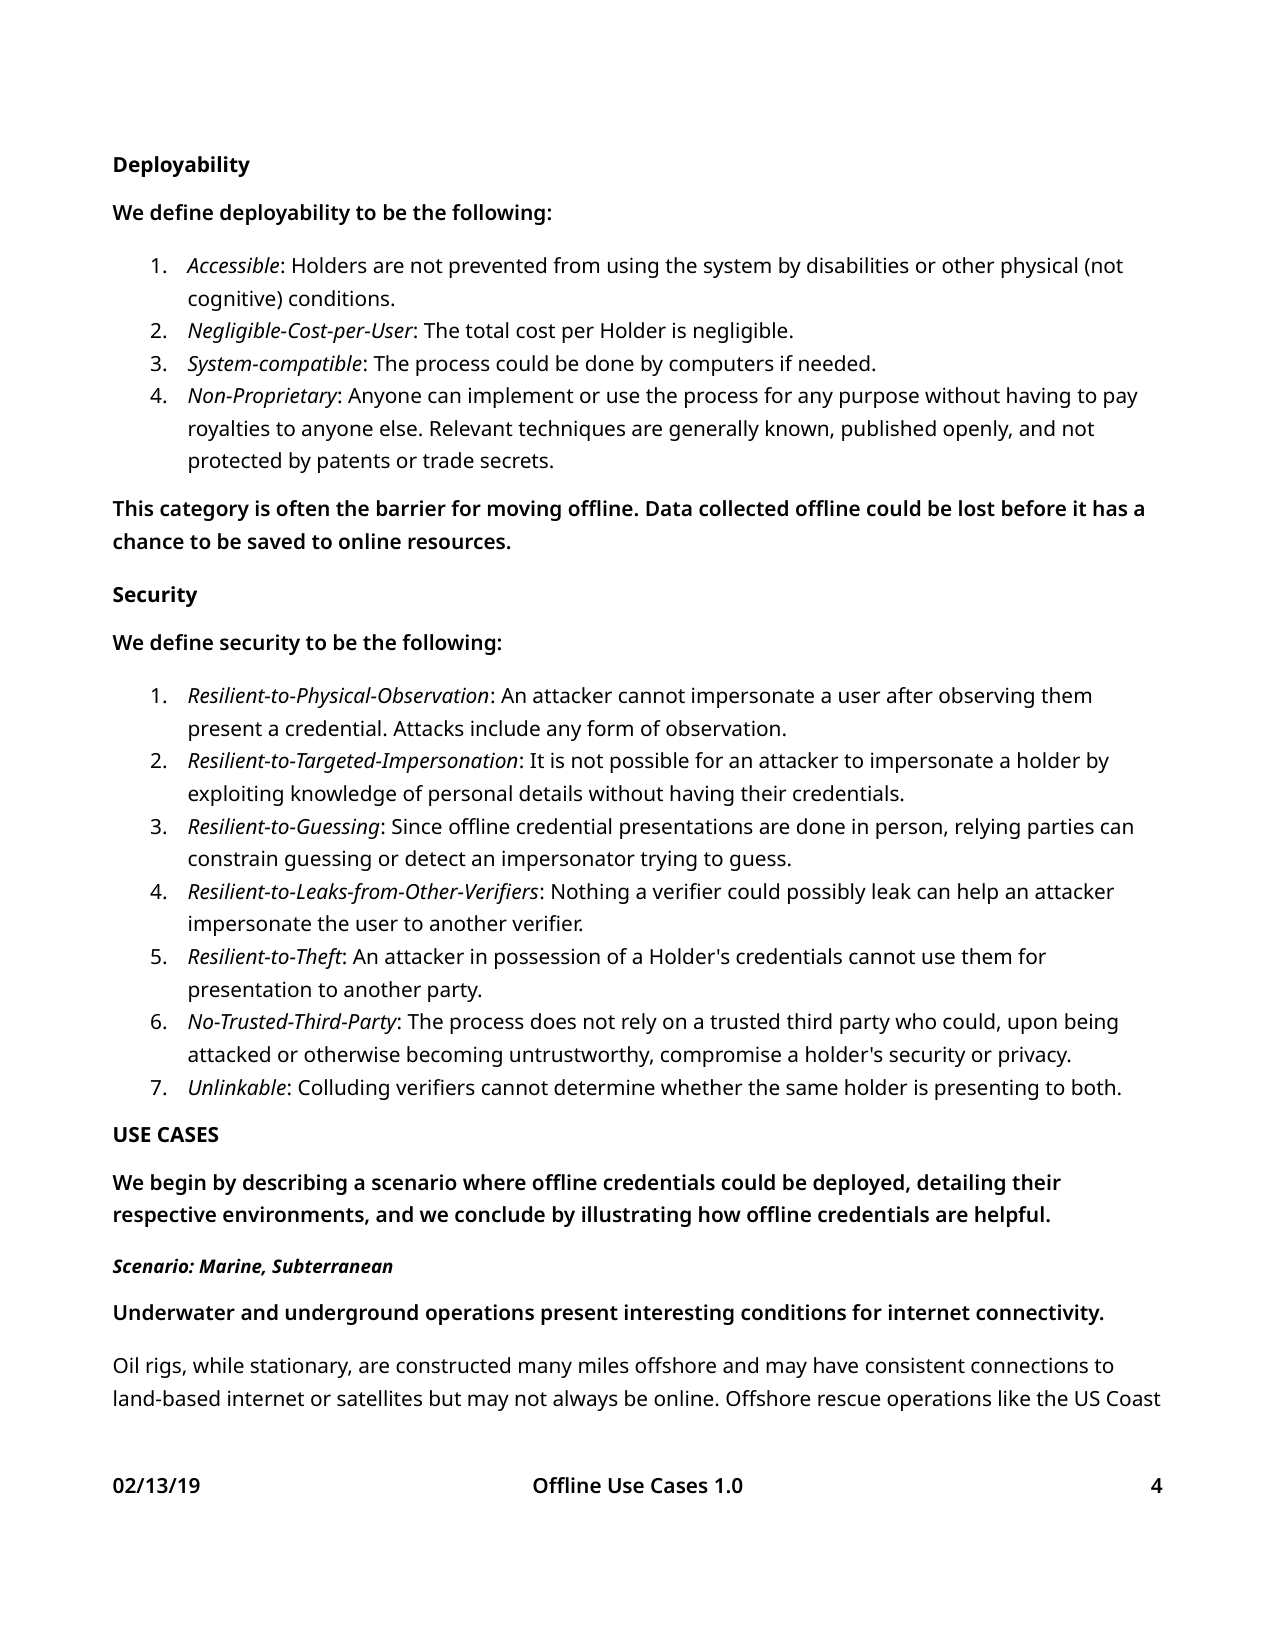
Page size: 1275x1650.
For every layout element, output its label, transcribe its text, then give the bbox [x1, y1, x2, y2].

list Accessible: Holders are not prevented from using the system by disabilities or other physical (not cognitive) conditions. [150, 251, 1162, 312]
text We begin by describing a scenario where offline credentials could be deployed, detailing their respective environments, and we conclude by illustrating how offline credentials are helpful. [112, 1168, 1162, 1229]
text Oil rigs, while stationary, are constructed many miles offshore and may have consistent connections to land-based internet or satellites but may not always be online. Offshore rescue operations like the US Coast [112, 1352, 1162, 1413]
text We define deployability to be the following: [112, 198, 1162, 226]
subtitle Security [112, 580, 1162, 609]
text We define security to be the following: [112, 628, 1162, 656]
subtitle Deployability [112, 150, 1162, 178]
list Resilient-to-Targeted-Impersonation: It is not possible for an attacker to impersonate a holder by exploiting knowledge of personal details without having their credentials. [150, 747, 1162, 808]
subtitle Scenario: Marine, Subterranean [112, 1254, 1162, 1279]
list Resilient-to-Leaks-from-Other-Verifiers: Nothing a verifier could possibly leak can help an attacker impersonate the user to another verifier. [150, 877, 1162, 938]
list No-Trusted-Third-Party: The process does not rely on a trusted third party who could, upon being attacked or otherwise becoming untrustworthy, compromise a holder's security or privacy. [150, 1007, 1162, 1068]
list Unlinkable: Colluding verifiers cannot determine whether the same holder is presenting to both. [150, 1073, 1162, 1101]
list Resilient-to-Theft: An attacker in possession of a Holder's credentials cannot use them for presentation to another party. [150, 942, 1162, 1003]
list Resilient-to-Guessing: Since offline credential presentations are done in person, relying parties can constrain guessing or detect an impersonator trying to guess. [150, 812, 1162, 873]
list Negligible-Cost-per-User: The total cost per Holder is negligible. [150, 316, 1162, 345]
list Resilient-to-Physical-Observation: An attacker cannot impersonate a user after observing them present a credential. Attacks include any form of observation. [150, 681, 1162, 742]
subtitle Use Cases [112, 1120, 1162, 1149]
text This category is often the barrier for moving offline. Data collected offline could be lost before it has a chance to be saved to online resources. [112, 494, 1162, 555]
list Non-Proprietary: Anyone can implement or use the process for any purpose without having to pay royalties to anyone else. Relevant techniques are generally known, published openly, and not protected by patents or trade secrets. [150, 381, 1162, 475]
text Underwater and underground operations present interesting conditions for internet connectivity. [112, 1298, 1162, 1327]
list System-compatible: The process could be done by computers if needed. [150, 349, 1162, 377]
